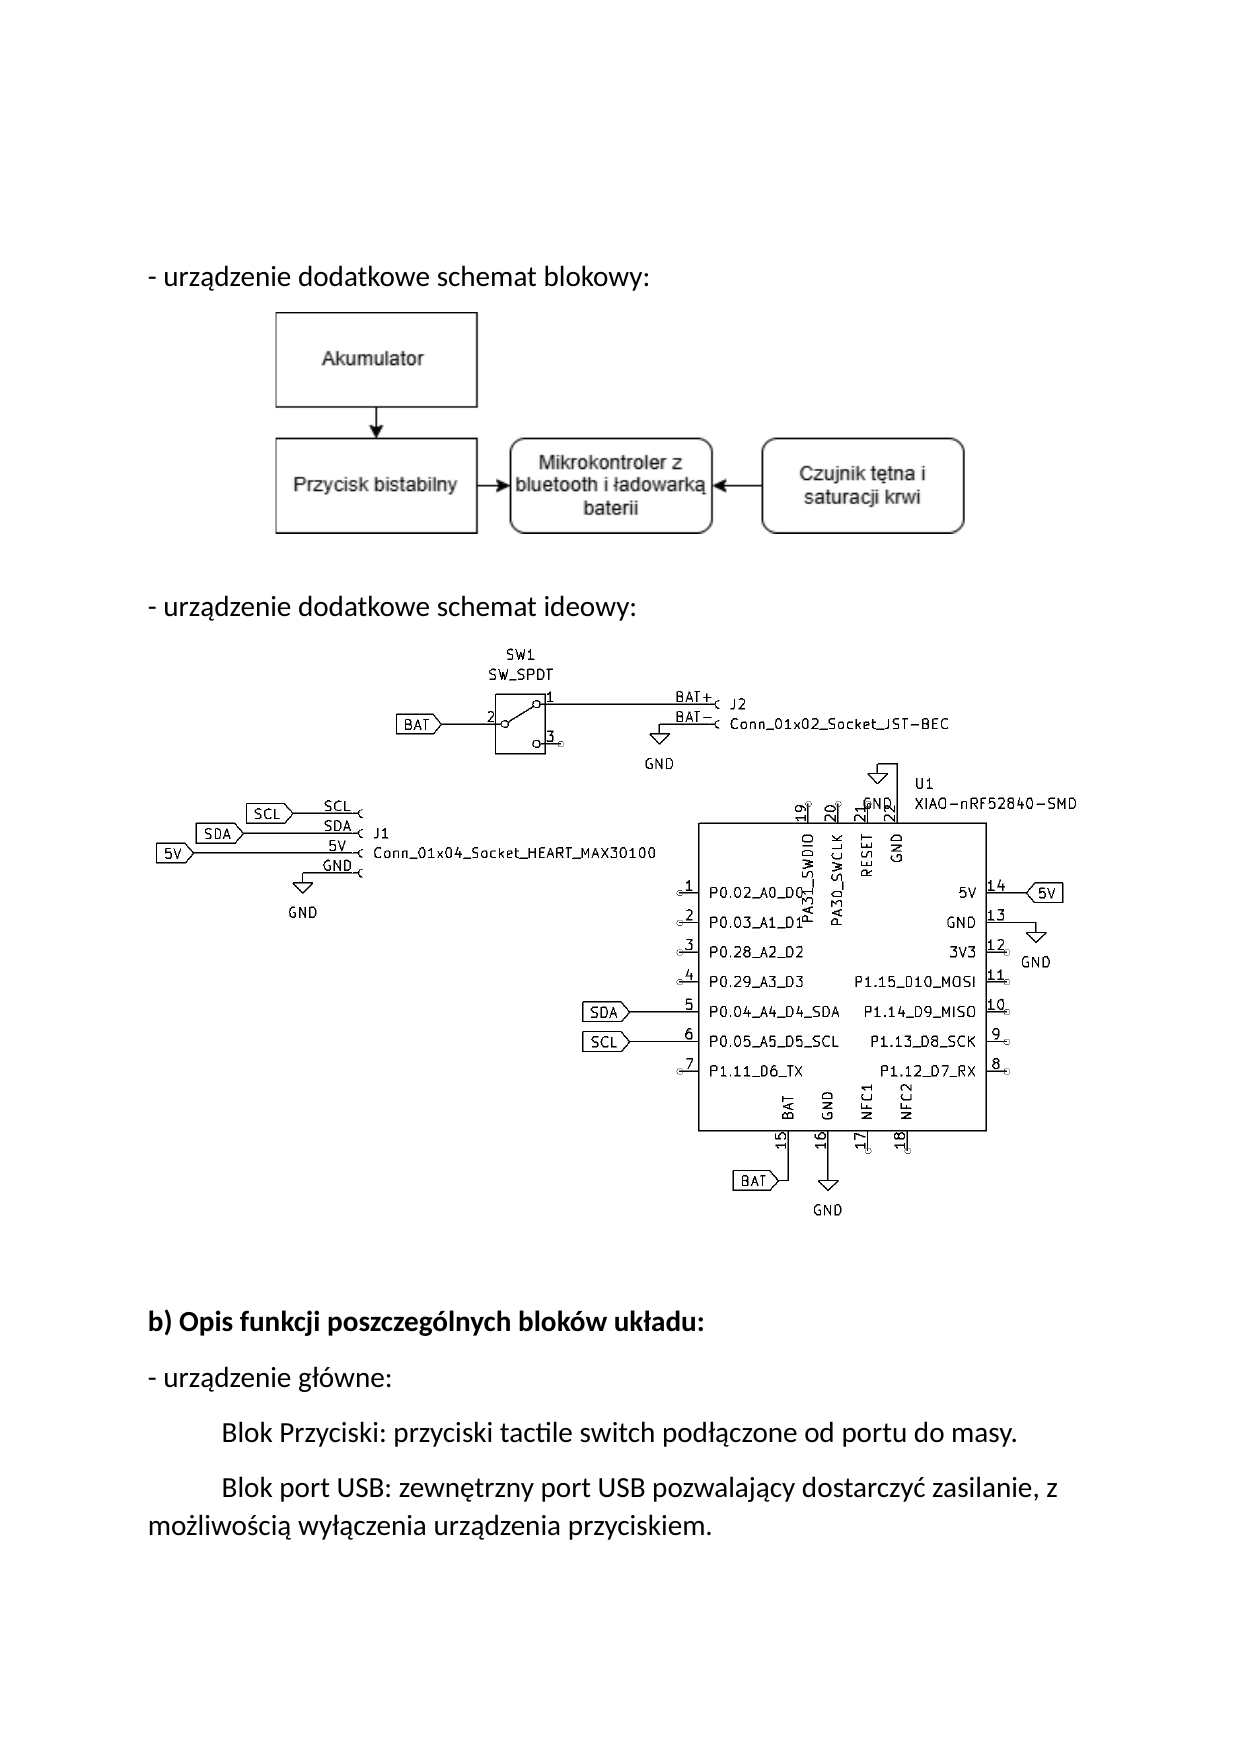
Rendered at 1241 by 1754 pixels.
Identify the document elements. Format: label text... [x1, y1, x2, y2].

text Blok port USB: zewnętrzny port USB pozwalający dostarczyć zasilanie, z możliwością wyłączenia urządzenia przyciskiem. [148, 1469, 1093, 1543]
text Blok Przyciski: przyciski tactile switch podłączone od portu do masy. [148, 1414, 1093, 1449]
picture [275, 312, 965, 534]
text b) Opis funkcji poszczególnych bloków układu: [148, 1303, 1093, 1339]
text - urządzenie dodatkowe schemat ideowy: [148, 588, 1093, 624]
text - urządzenie dodatkowe schemat blokowy: [148, 258, 1093, 293]
picture [147, 643, 1093, 1227]
text - urządzenie główne: [148, 1359, 1093, 1394]
